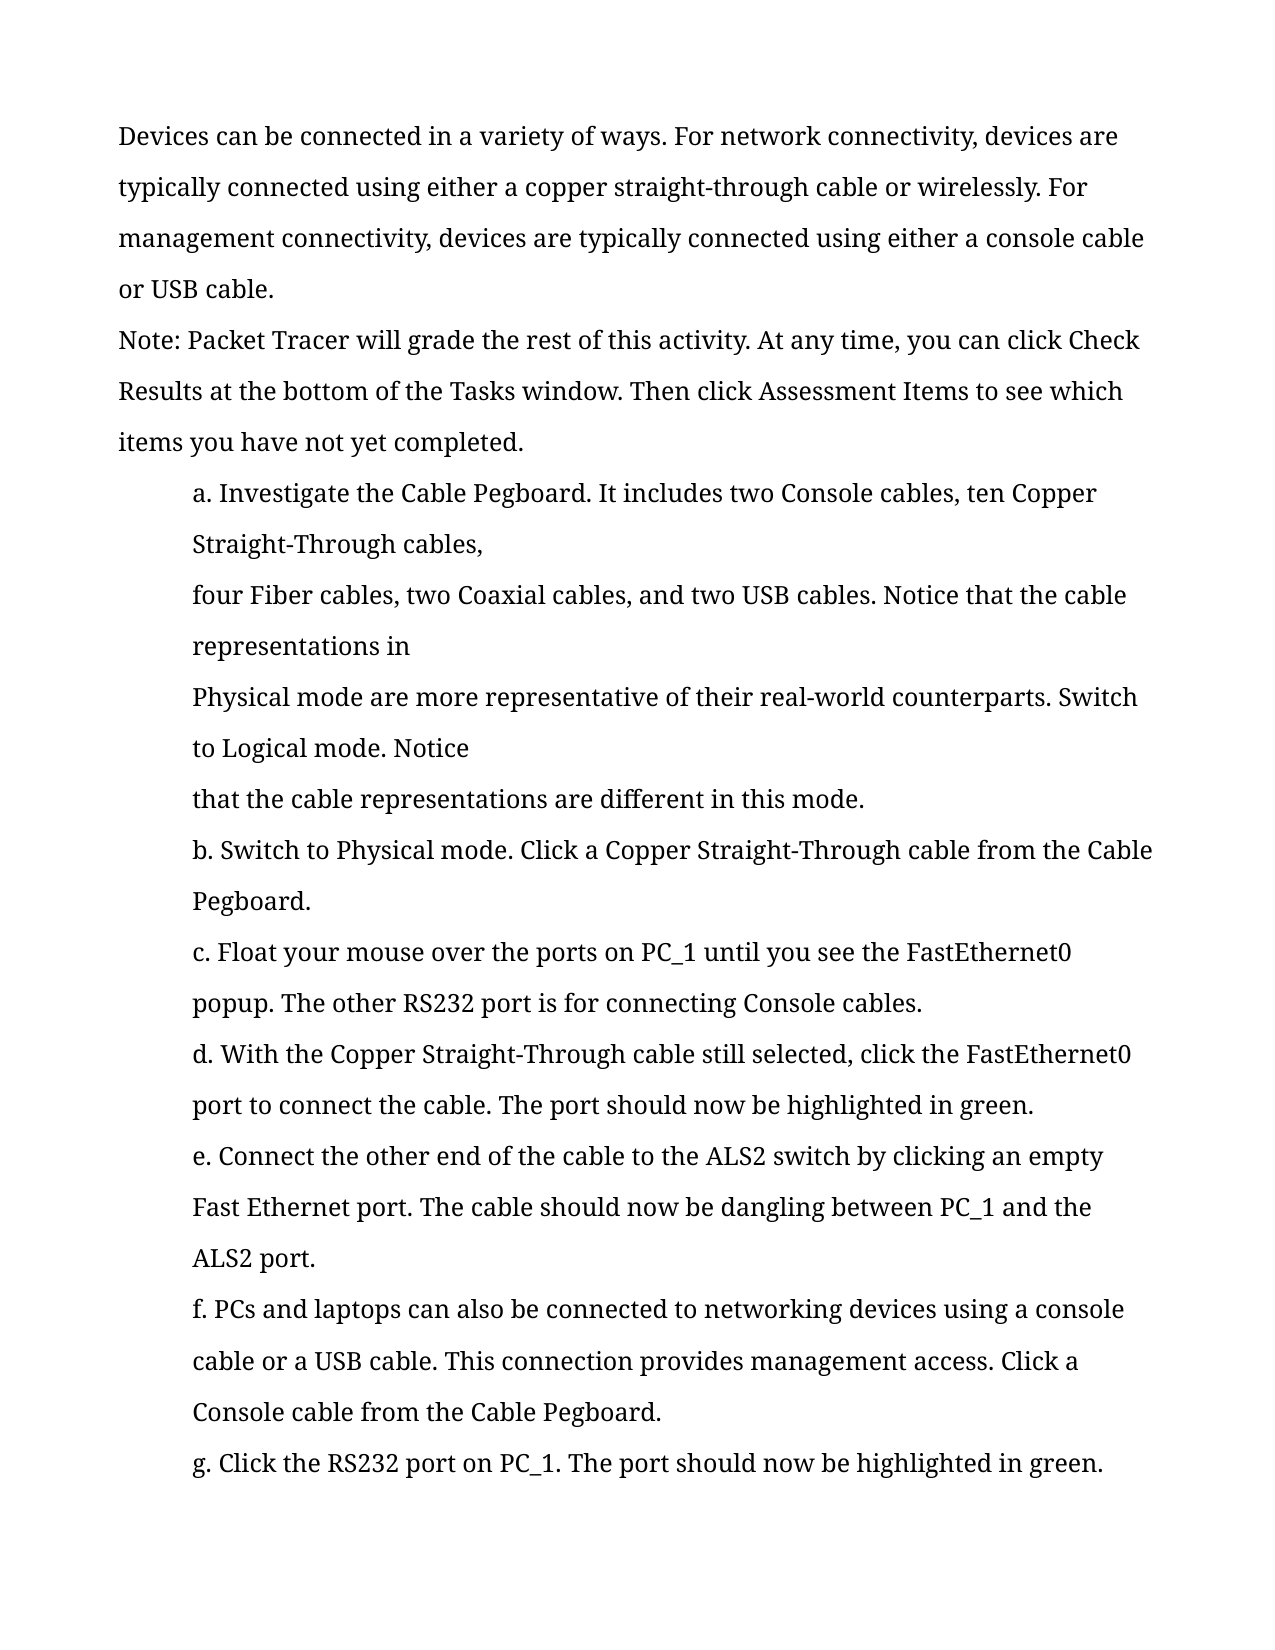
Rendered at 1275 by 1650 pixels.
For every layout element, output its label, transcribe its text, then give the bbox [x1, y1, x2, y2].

text f. PCs and laptops can also be connected to networking devices using a console cable or a USB cable. This connection provides management access. Click a Console cable from the Cable Pegboard. [192, 1292, 1157, 1428]
text four Fiber cables, two Coaxial cables, and two USB cables. Notice that the cable representations in [192, 577, 1157, 663]
text Devices can be connected in a variety of ways. For network connectivity, devices are typically connected using either a copper straight-through cable or wirelessly. For management connectivity, devices are typically connected using either a console cable or USB cable. [118, 118, 1157, 305]
text g. Click the RS232 port on PC_1. The port should now be highlighted in green. [192, 1445, 1157, 1479]
text d. With the Copper Straight-Through cable still selected, click the FastEthernet0 port to connect the cable. The port should now be highlighted in green. [192, 1037, 1157, 1122]
text that the cable representations are different in this mode. [192, 782, 1157, 816]
text e. Connect the other end of the cable to the ALS2 switch by clicking an empty Fast Ethernet port. The cable should now be dangling between PC_1 and the ALS2 port. [192, 1139, 1157, 1275]
text c. Float your mouse over the ports on PC_1 until you see the FastEthernet0 popup. The other RS232 port is for connecting Console cables. [192, 935, 1157, 1020]
text a. Investigate the Cable Pegboard. It includes two Console cables, ten Copper Straight-Through cables, [192, 475, 1157, 561]
text b. Switch to Physical mode. Click a Copper Straight-Through cable from the Cable Pegboard. [192, 833, 1157, 918]
text Note: Packet Tracer will grade the rest of this activity. At any time, you can click Check Results at the bottom of the Tasks window. Then click Assessment Items to see which items you have not yet completed. [118, 322, 1157, 458]
text Physical mode are more representative of their real-world counterparts. Switch to Logical mode. Notice [192, 679, 1157, 765]
